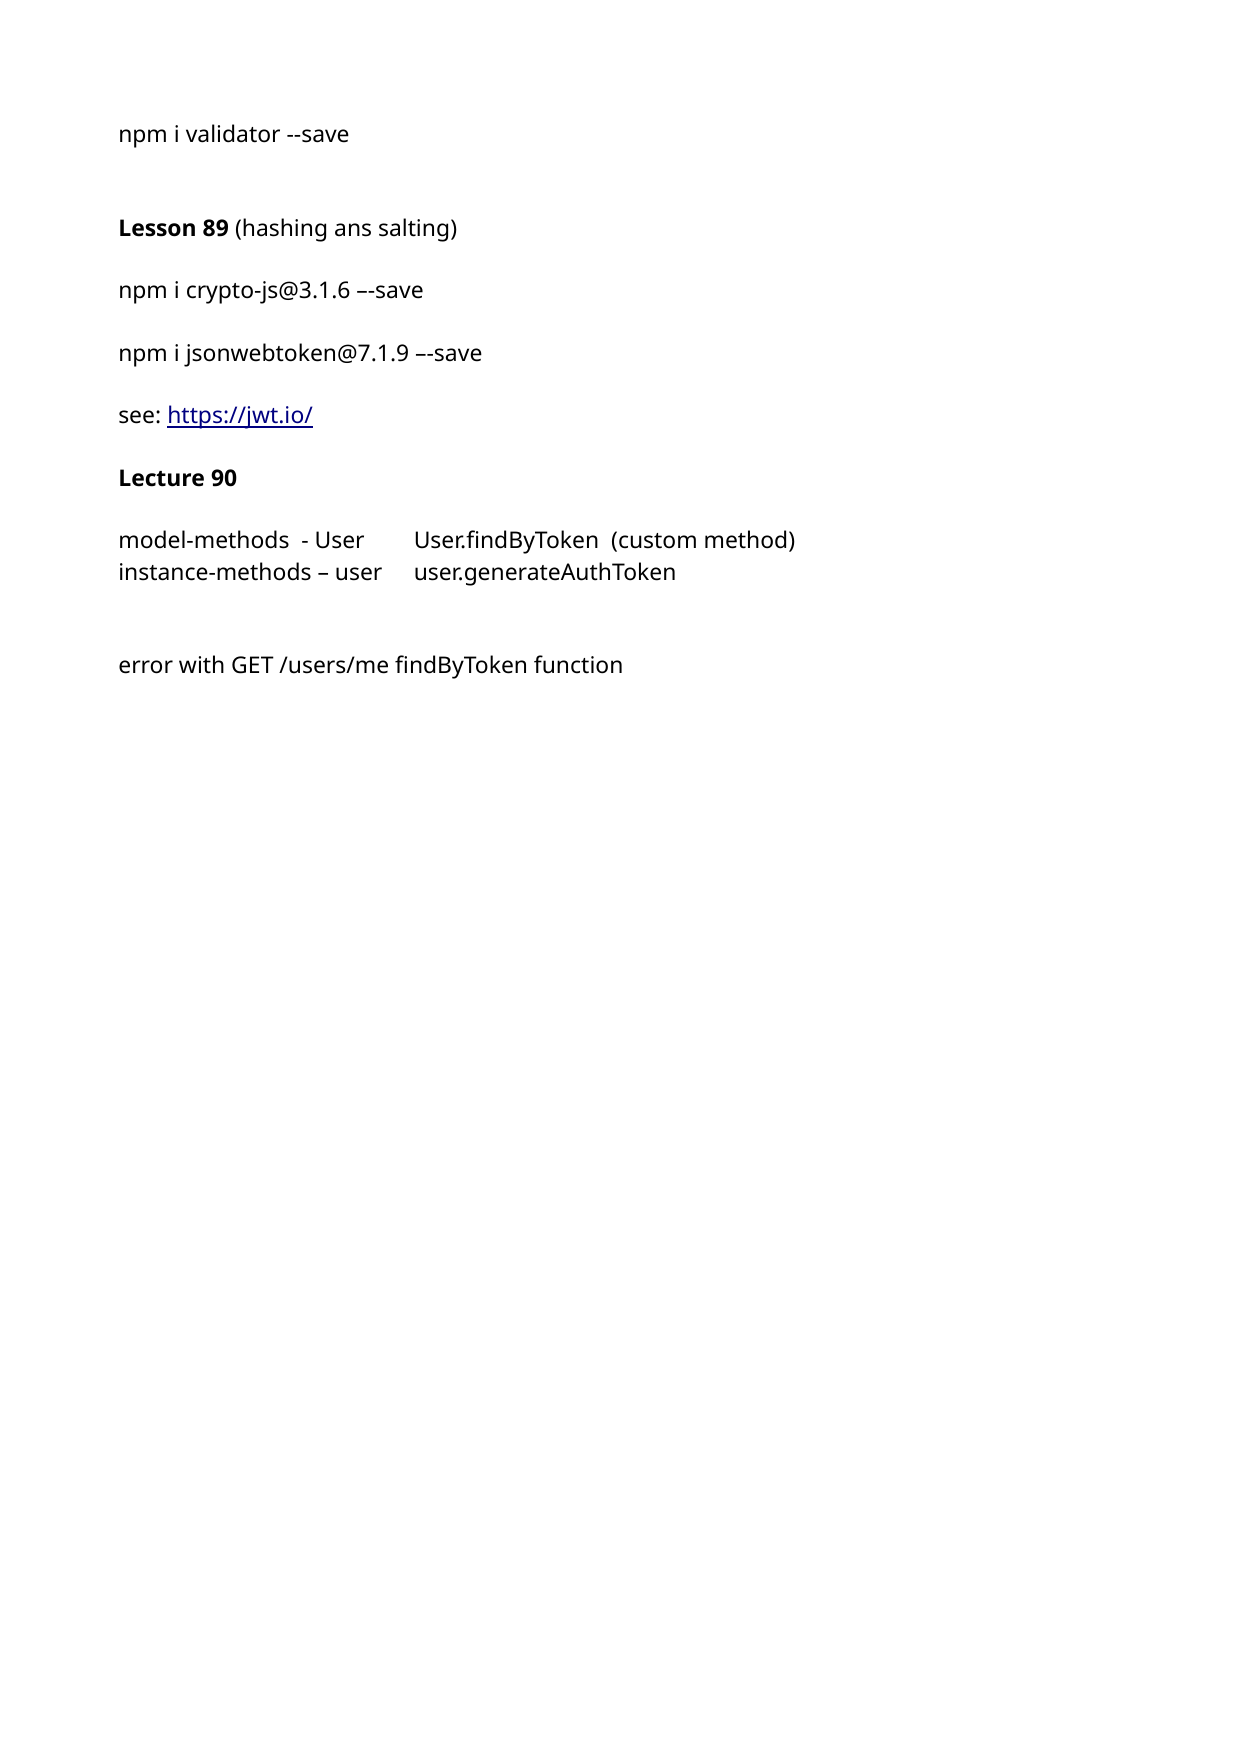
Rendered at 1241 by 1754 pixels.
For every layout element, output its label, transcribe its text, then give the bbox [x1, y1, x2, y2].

text error with GET /users/me findByToken function [118, 649, 1122, 681]
text see: https://jwt.io/ [118, 399, 1122, 431]
text Lecture 90 [118, 462, 1122, 493]
text npm i jsonwebtoken@7.1.9 –-save [118, 337, 1122, 368]
text npm i validator --save [118, 118, 1122, 149]
text model-methods - User User.findByToken (custom method) [118, 524, 1122, 556]
text instance-methods – user user.generateAuthToken [118, 556, 1122, 587]
text npm i crypto-js@3.1.6 –-save [118, 274, 1122, 306]
text Lesson 89 (hashing ans salting) [118, 212, 1122, 243]
